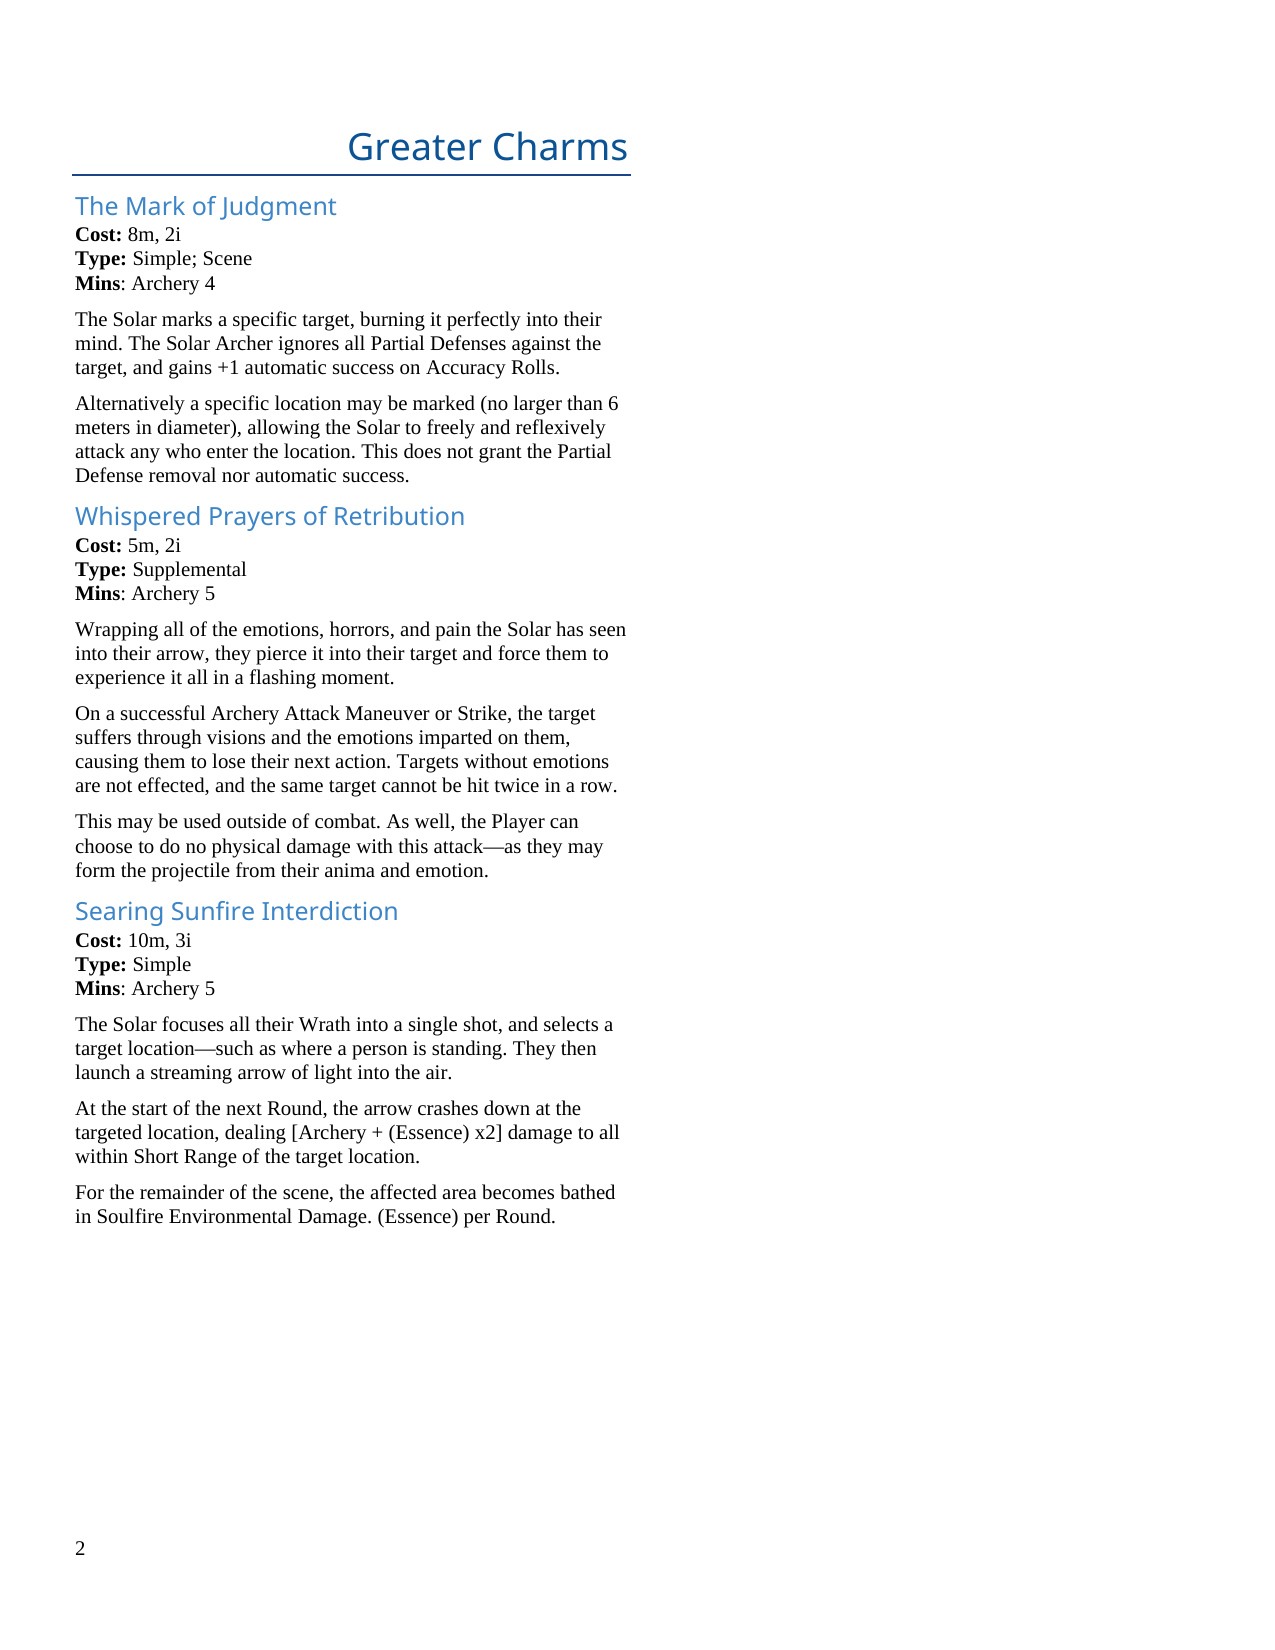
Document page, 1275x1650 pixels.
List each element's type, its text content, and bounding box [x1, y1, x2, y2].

text At the start of the next Round, the arrow crashes down at the targeted location, dealing [Archery + (Essence) x2] damage to all within Short Range of the target location. [75, 1096, 628, 1168]
text The Solar marks a specific target, burning it perfectly into their mind. The Solar Archer ignores all Partial Defenses against the target, and gains +1 automatic success on Accuracy Rolls. [75, 306, 628, 379]
subtitle Searing Sunfire Interdiction [75, 894, 628, 928]
subtitle Whispered Prayers of Retribution [75, 499, 628, 533]
subtitle The Mark of Judgment [75, 188, 628, 222]
subtitle Greater Charms [72, 117, 631, 174]
text The Solar focuses all their Wrath into a single shot, and selects a target location—such as where a person is standing. They then launch a streaming arrow of light into the air. [75, 1012, 628, 1084]
text Cost: 5m, 2i Type: Supplemental Mins: Archery 5 [75, 533, 628, 605]
text This may be used outside of combat. As well, the Player can choose to do no physical damage with this attack—as they may form the projectile from their anima and emotion. [75, 809, 628, 882]
text Alternatively a specific location may be marked (no larger than 6 meters in diameter), allowing the Solar to freely and reflexively attack any who enter the location. This does not grant the Partial Defense removal nor automatic success. [75, 391, 628, 487]
text On a successful Archery Attack Maneuver or Strike, the target suffers through visions and the emotions imparted on them, causing them to lose their next action. Targets without emotions are not effected, and the same target cannot be hit twice in a row. [75, 701, 628, 797]
text For the remainder of the scene, the affected area becomes bathed in Soulfire Environmental Damage. (Essence) per Round. [75, 1180, 628, 1228]
text Cost: 10m, 3i Type: Simple Mins: Archery 5 [75, 928, 628, 1000]
text Cost: 8m, 2i Type: Simple; Scene Mins: Archery 4 [75, 222, 628, 294]
text Wrapping all of the emotions, horrors, and pain the Solar has seen into their arrow, they pierce it into their target and force them to experience it all in a flashing moment. [75, 617, 628, 689]
